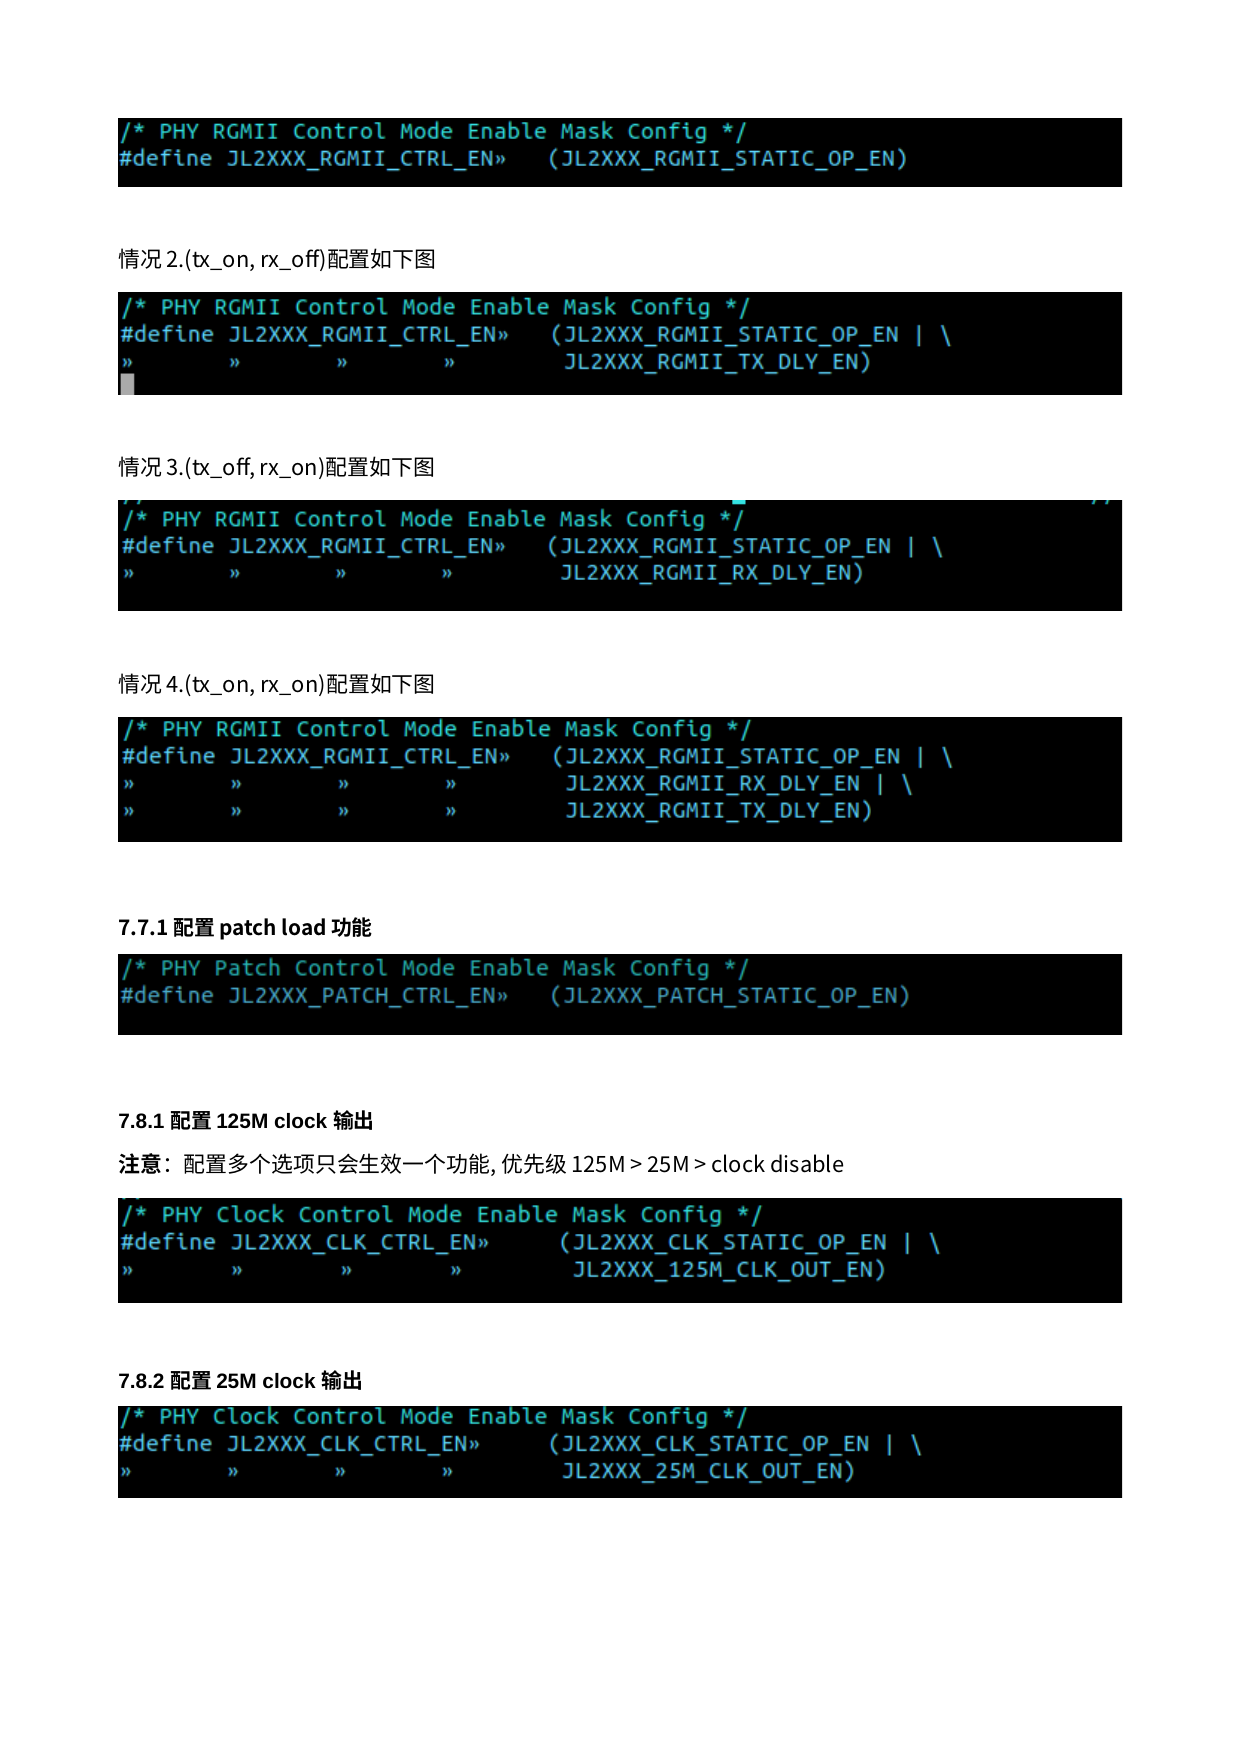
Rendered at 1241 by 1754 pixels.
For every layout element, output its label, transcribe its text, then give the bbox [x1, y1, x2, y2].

picture [118, 1406, 1123, 1498]
subtitle 7.7.1 配置patch load功能 [118, 911, 1122, 942]
picture [118, 1198, 1123, 1303]
subtitle 7.8.1 配置125M clock 输出 [118, 1104, 1122, 1135]
picture [118, 118, 1123, 187]
picture [118, 292, 1123, 395]
picture [118, 717, 1123, 842]
picture [118, 954, 1123, 1035]
picture [118, 500, 1123, 611]
subtitle 7.8.2 配置25M clock 输出 [118, 1364, 1122, 1394]
text 注意：配置多个选项只会生效一个功能, 优先级 125M > 25M > clock disable [118, 1147, 1122, 1179]
text 情况2.(tx_on, rx_off)配置如下图 [118, 242, 1122, 274]
text 情况4.(tx_on, rx_on)配置如下图 [118, 667, 1122, 698]
text 情况3.(tx_off, rx_on)配置如下图 [118, 450, 1122, 481]
